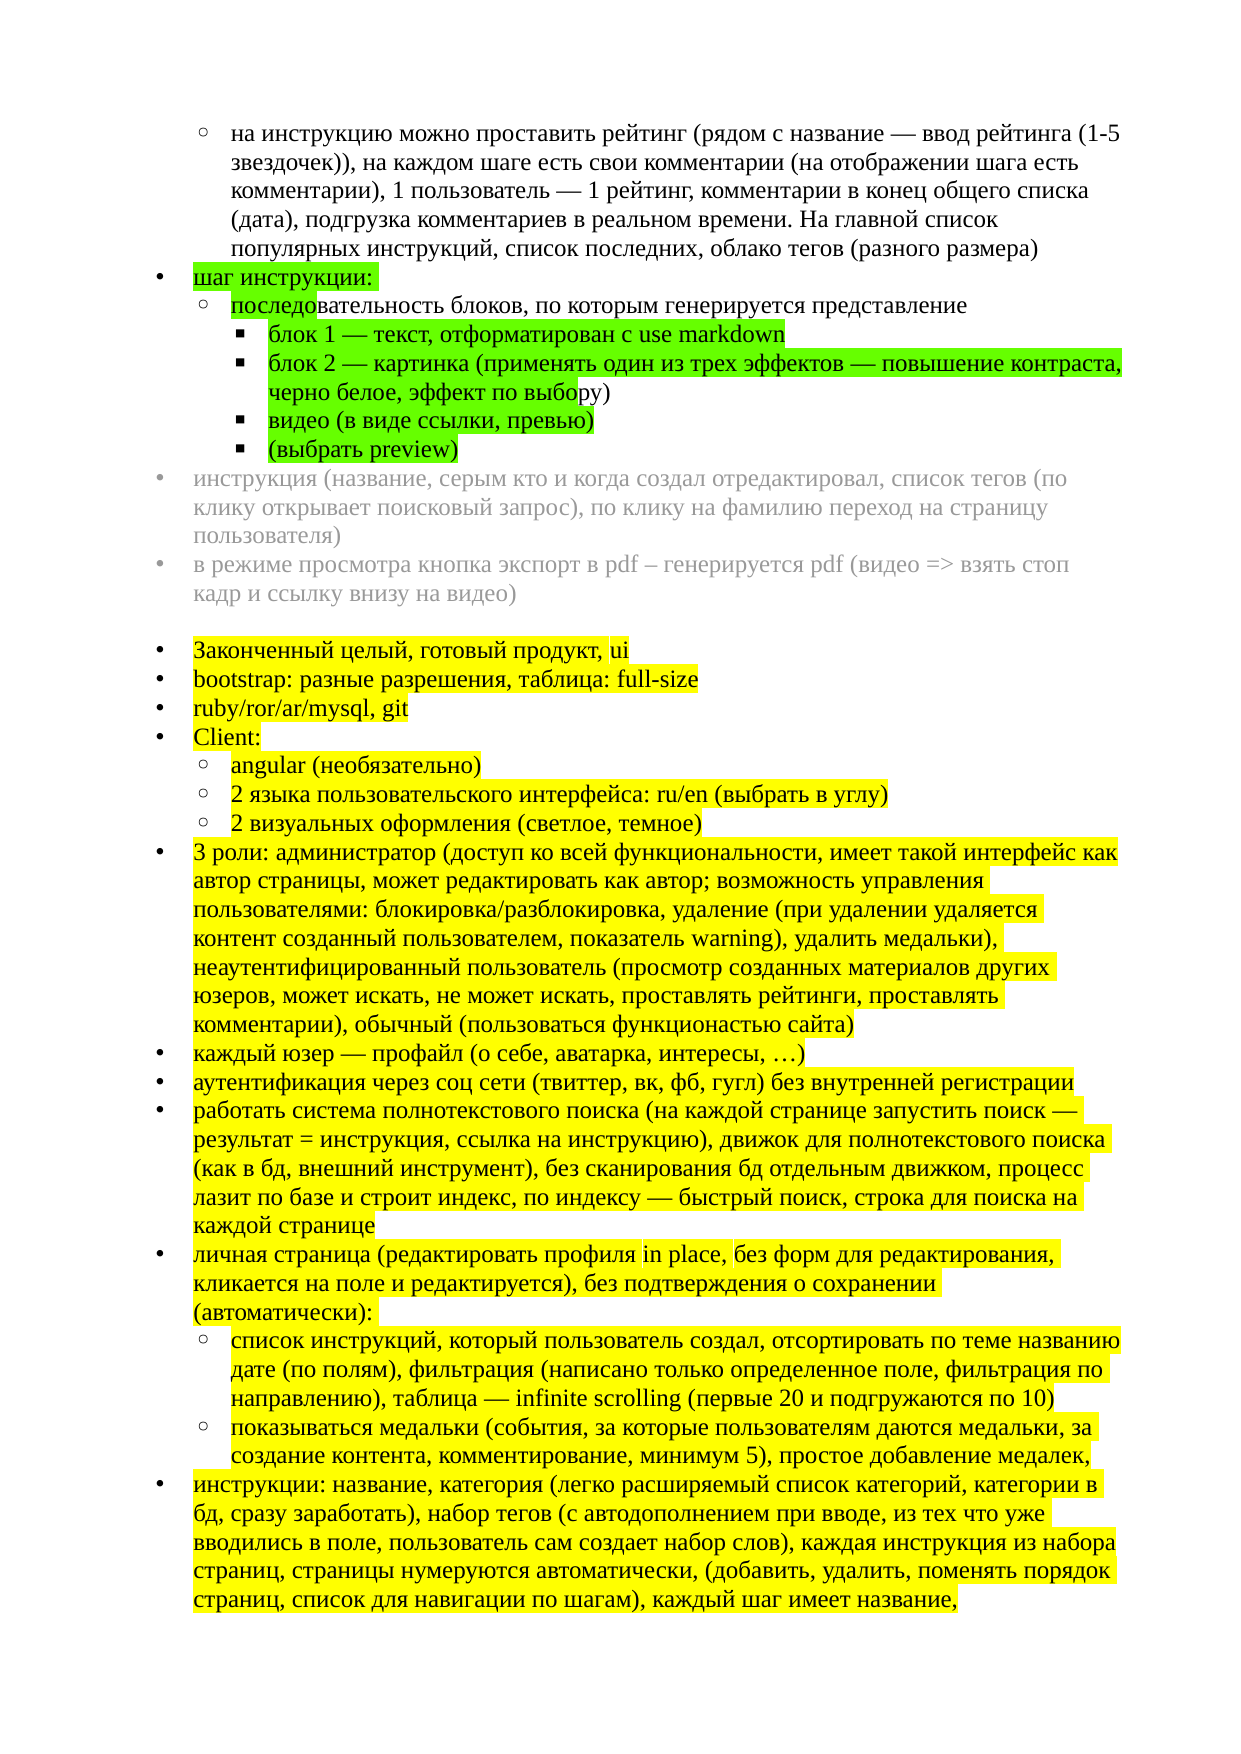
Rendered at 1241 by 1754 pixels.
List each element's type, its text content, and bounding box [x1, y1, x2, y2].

list последовательность блоков, по которым генерируется представление [193, 291, 1122, 319]
list angular (необязательно) [193, 751, 1122, 779]
list на инструкцию можно проставить рейтинг (рядом с название — ввод рейтинга (1-5 звездочек)), на каждом шаге есть свои комментарии (на отображении шага есть комментарии), 1 пользователь — 1 рейтинг, комментарии в конец общего списка (дата), подгрузка комментариев в реальном времени. На главной список популярных инструкций, список последних, облако тегов (разного размера) [193, 118, 1122, 262]
list Client: [156, 722, 1122, 751]
list каждый юзер — профайл (о себе, аватарка, интересы, …) [156, 1038, 1122, 1067]
list 3 роли: администратор (доступ ко всей функциональности, имеет такой интерфейс как автор страницы, может редактировать как автор; возможность управления пользователями: блокировка/разблокировка, удаление (при удалении удаляется контент созданный пользователем, показатель warning), удалить медальки), неаутентифицированный пользователь (просмотр созданных материалов других юзеров, может искать, не может искать, проставлять рейтинги, проставлять комментарии), обычный (пользоваться функционастью сайта) [156, 837, 1122, 1038]
list 2 языка пользовательского интерфейса: ru/en (выбрать в углу) [193, 779, 1122, 808]
list 2 визуальных оформления (светлое, темное) [193, 808, 1122, 837]
list блок 2 — картинка (применять один из трех эффектов — повышение контраста, черно белое, эффект по выбору) [231, 348, 1122, 406]
list аутентификация через соц сети (твиттер, вк, фб, гугл) без внутренней регистрации [156, 1067, 1122, 1096]
list блок 1 — текст, отформатирован с use markdown [231, 319, 1122, 348]
list bootstrap: разные разрешения, таблица: full-size [156, 664, 1122, 693]
list шаг инструкции: [156, 262, 1122, 291]
list личная страница (редактировать профиля in place, без форм для редактирования, кликается на поле и редактируется), без подтверждения о сохранении (автоматически): [156, 1239, 1122, 1326]
list показываться медальки (события, за которые пользователям даются медальки, за создание контента, комментирование, минимум 5), простое добавление медалек, [193, 1412, 1122, 1469]
list ruby/ror/ar/mysql, git [156, 693, 1122, 722]
list в режиме просмотра кнопка экспорт в pdf – генерируется pdf (видео => взять стоп кадр и ссылку внизу на видео) [156, 549, 1122, 607]
list Законченный целый, готовый продукт, ui [156, 636, 1122, 664]
list видео (в виде ссылки, превью) [231, 406, 1122, 434]
list работать система полнотекстового поиска (на каждой странице запустить поиск — результат = инструкция, ссылка на инструкцию), движок для полнотекстового поиска (как в бд, внешний инструмент), без сканирования бд отдельным движком, процесс лазит по базе и строит индекс, по индексу — быстрый поиск, строка для поиска на каждой странице [156, 1096, 1122, 1239]
list список инструкций, который пользователь создал, отсортировать по теме названию дате (по полям), фильтрация (написано только определенное поле, фильтрация по направлению), таблица — infinite scrolling (первые 20 и подгружаются по 10) [193, 1326, 1122, 1412]
list инструкция (название, серым кто и когда создал отредактировал, список тегов (по клику открывает поисковый запрос), по клику на фамилию переход на страницу пользователя) [156, 463, 1122, 549]
list (выбрать preview) [231, 434, 1122, 463]
list инструкции: название, категория (легко расширяемый список категорий, категории в бд, сразу заработать), набор тегов (с автодополнением при вводе, из тех что уже вводились в поле, пользователь сам создает набор слов), каждая инструкция из набора страниц, страницы нумеруются автоматически, (добавить, удалить, поменять порядок страниц, список для навигации по шагам), каждый шаг имеет название, [156, 1469, 1122, 1613]
